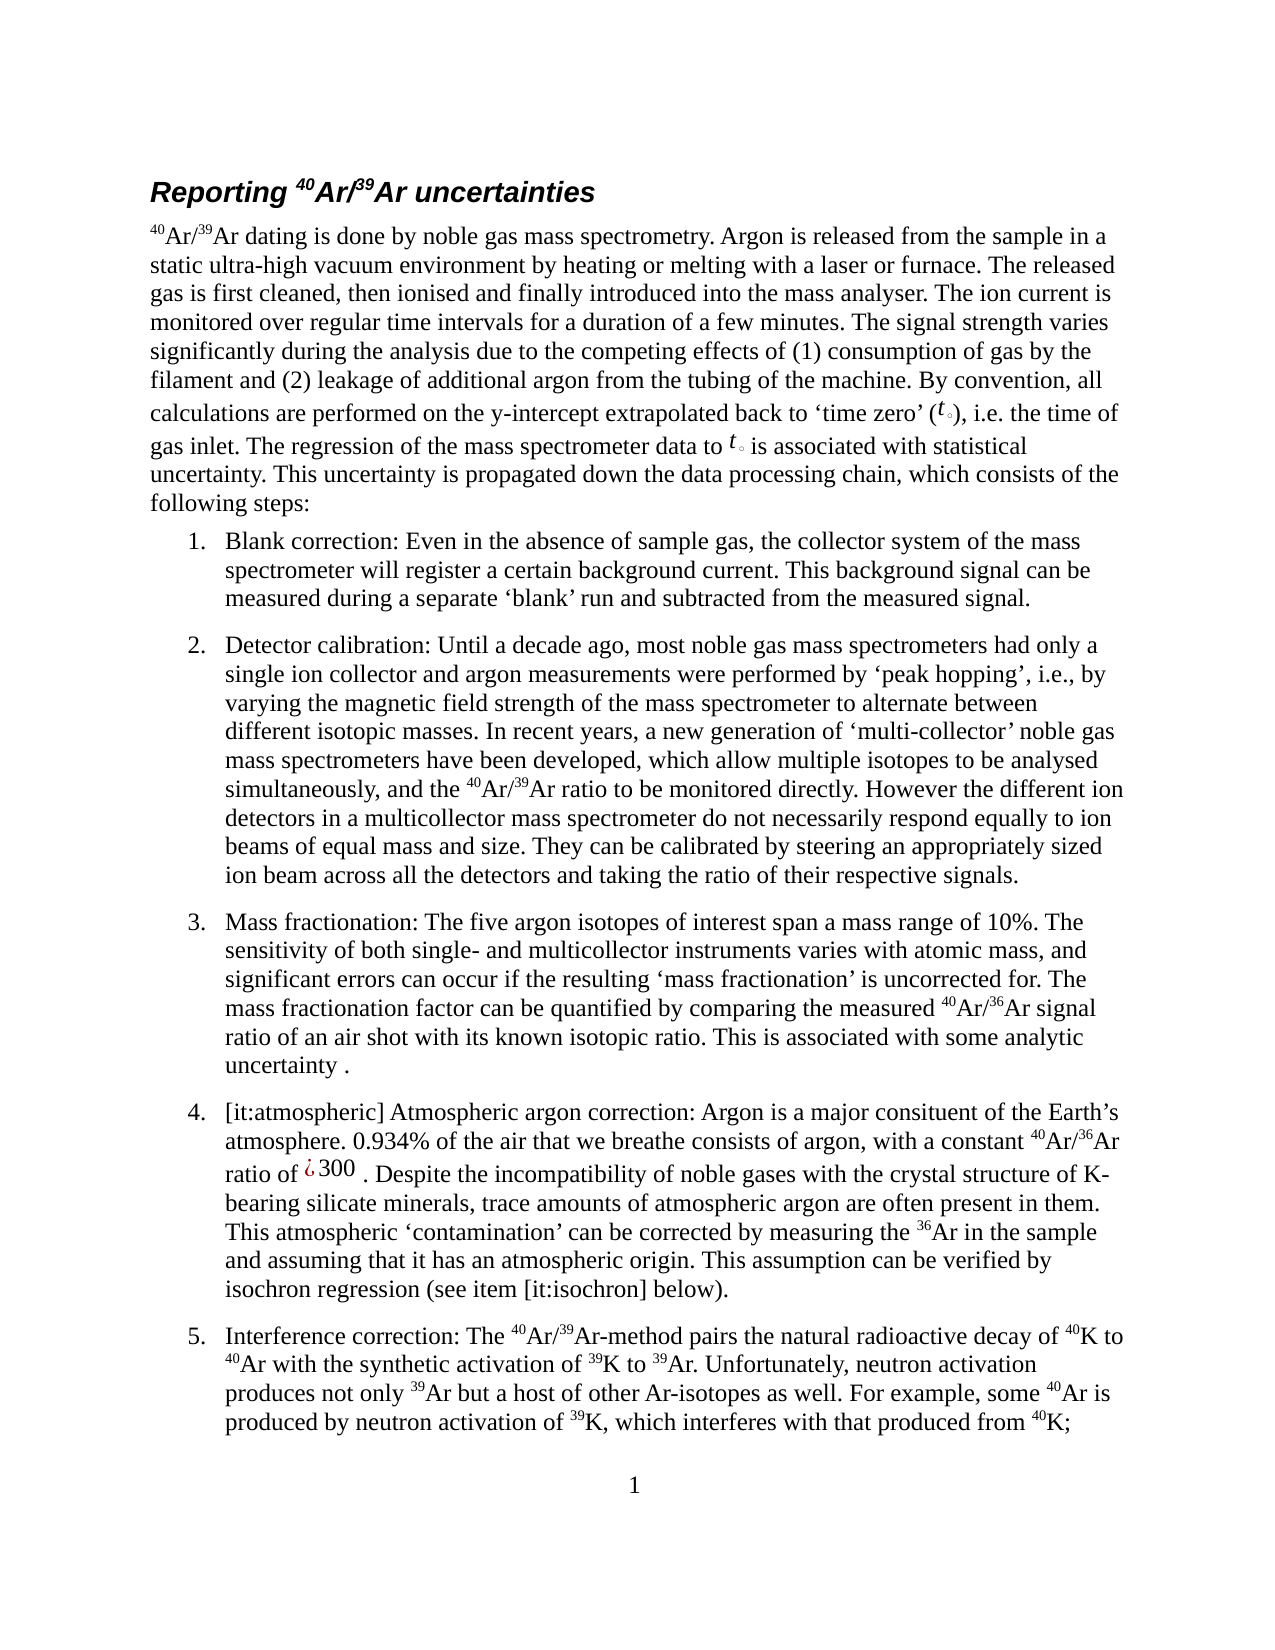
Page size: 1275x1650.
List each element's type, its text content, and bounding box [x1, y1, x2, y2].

text 40Ar/39Ar dating is done by noble gas mass spectrometry. Argon is released from the sample in a static ultra-high vacuum environment by heating or melting with a laser or furnace. The released gas is first cleaned, then ionised and finally introduced into the mass analyser. The ion current is monitored over regular time intervals for a duration of a few minutes. The signal strength varies significantly during the analysis due to the competing effects of (1) consumption of gas by the filament and (2) leakage of additional argon from the tubing of the machine. By convention, all calculations are performed on the y-intercept extrapolated back to ‘time zero’ (), i.e. the time of gas inlet. The regression of the mass spectrometer data to is associated with statistical uncertainty. This uncertainty is propagated down the data processing chain, which consists of the following steps: [150, 221, 1125, 517]
list Detector calibration: Until a decade ago, most noble gas mass spectrometers had only a single ion collector and argon measurements were performed by ‘peak hopping’, i.e., by varying the magnetic field strength of the mass spectrometer to alternate between different isotopic masses. In recent years, a new generation of ‘multi-collector’ noble gas mass spectrometers have been developed, which allow multiple isotopes to be analysed simultaneously, and the 40Ar/39Ar ratio to be monitored directly. However the different ion detectors in a multicollector mass spectrometer do not necessarily respond equally to ion beams of equal mass and size. They can be calibrated by steering an appropriately sized ion beam across all the detectors and taking the ratio of their respective signals. [187, 630, 1125, 889]
subtitle Reporting 40Ar/39Ar uncertainties [150, 175, 1125, 208]
list [it:atmospheric] Atmospheric argon correction: Argon is a major consituent of the Earth’s atmosphere. 0.934% of the air that we breathe consists of argon, with a constant 40Ar/36Ar ratio of . Despite the incompatibility of noble gases with the crystal structure of K-bearing silicate minerals, trace amounts of atmospheric argon are often present in them. This atmospheric ‘contamination’ can be corrected by measuring the 36Ar in the sample and assuming that it has an atmospheric origin. This assumption can be verified by isochron regression (see item [it:isochron] below). [187, 1097, 1125, 1303]
list Interference correction: The 40Ar/39Ar-method pairs the natural radioactive decay of 40K to 40Ar with the synthetic activation of 39K to 39Ar. Unfortunately, neutron activation produces not only 39Ar but a host of other Ar-isotopes as well. For example, some 40Ar is produced by neutron activation of 39K, which interferes with that produced from 40K; [187, 1321, 1125, 1436]
list Blank correction: Even in the absence of sample gas, the collector system of the mass spectrometer will register a certain background current. This background signal can be measured during a separate ‘blank’ run and subtracted from the measured signal. [187, 526, 1125, 612]
list Mass fractionation: The five argon isotopes of interest span a mass range of 10%. The sensitivity of both single- and multicollector instruments varies with atomic mass, and significant errors can occur if the resulting ‘mass fractionation’ is uncorrected for. The mass fractionation factor can be quantified by comparing the measured 40Ar/36Ar signal ratio of an air shot with its known isotopic ratio. This is associated with some analytic uncertainty . [187, 907, 1125, 1079]
